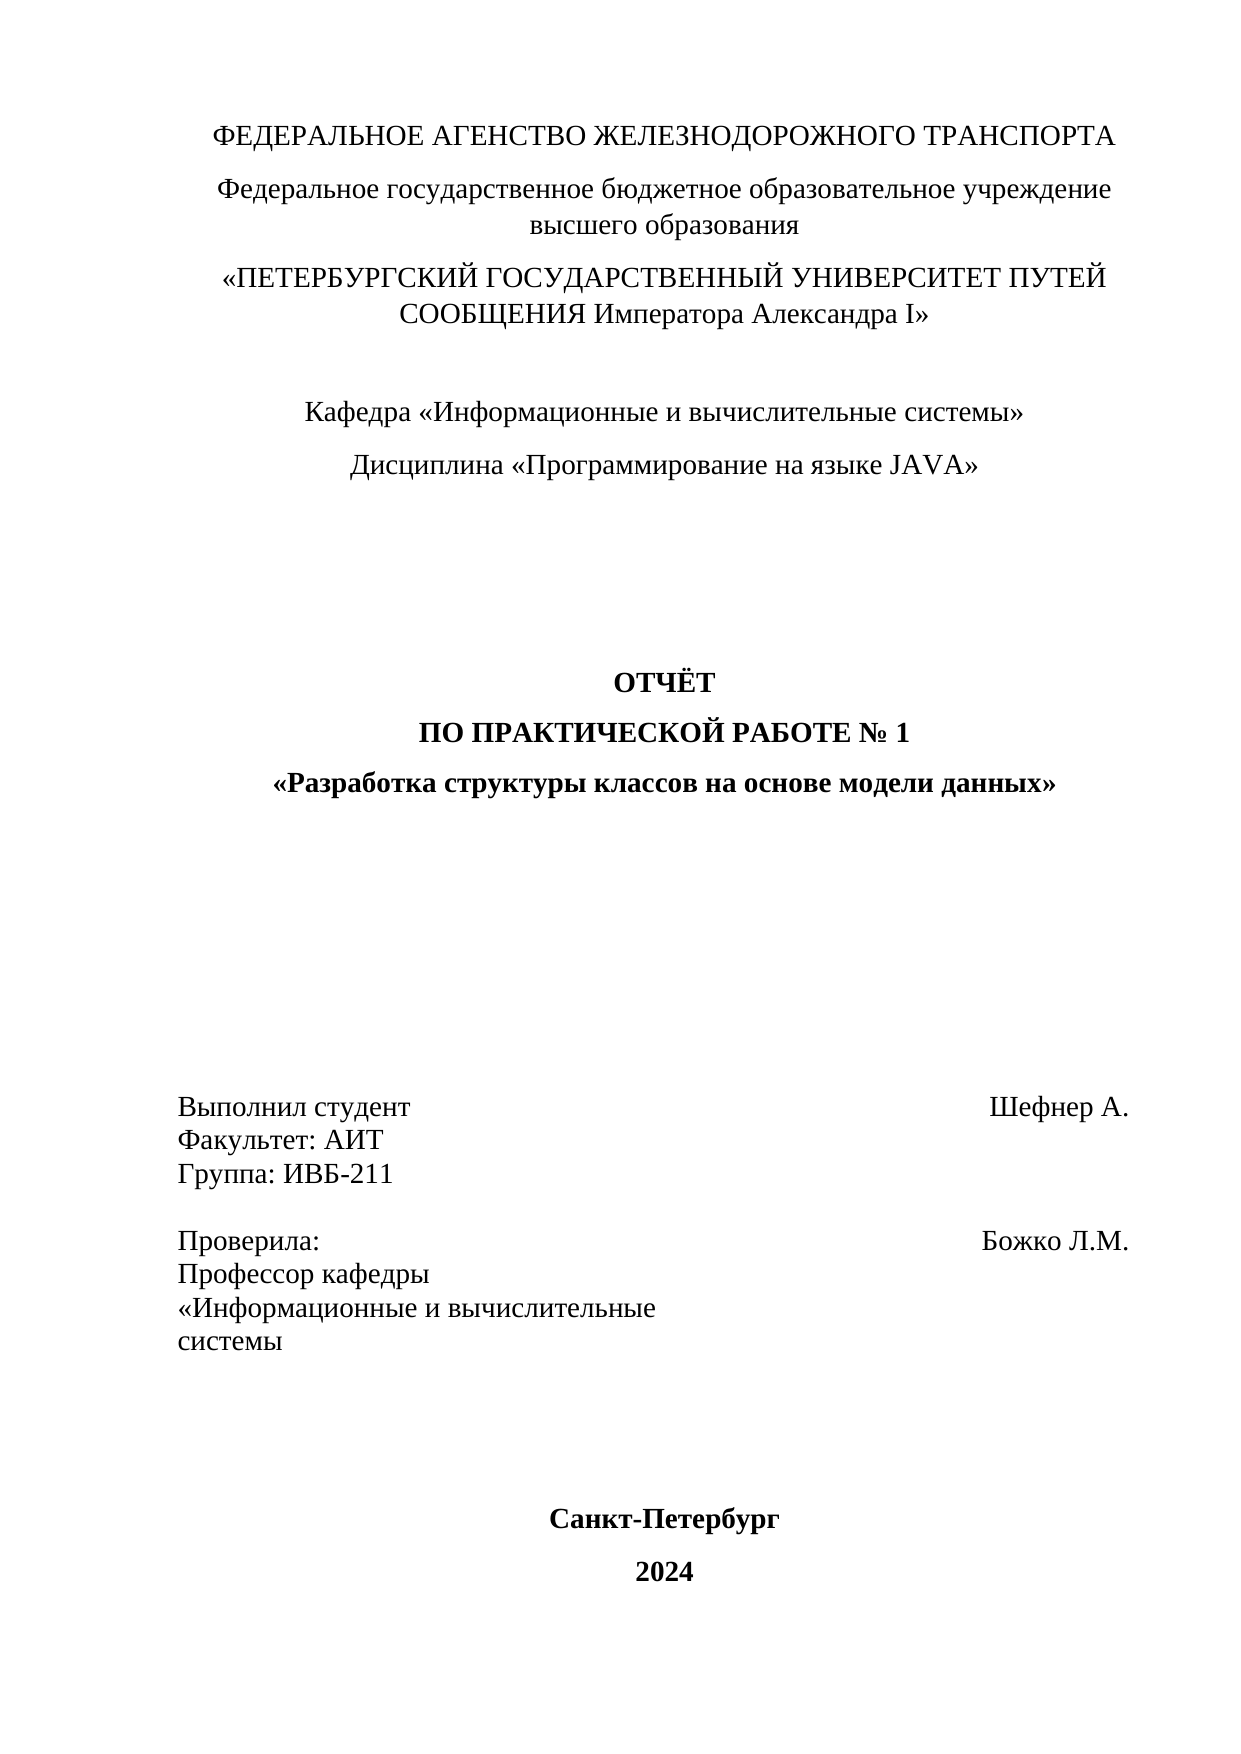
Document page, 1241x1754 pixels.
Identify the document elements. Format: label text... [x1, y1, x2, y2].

text Федеральное государственное бюджетное образовательное учреждение высшего образования [177, 171, 1152, 241]
text Санкт-Петербург [177, 1501, 1152, 1534]
table_cell Божко Л.М. [848, 1223, 1140, 1391]
text Кафедра «Информационные и вычислительные системы» [177, 394, 1152, 427]
text «Разработка структуры классов на основе модели данных» [177, 765, 1152, 799]
table_cell Проверила: Профессор кафедры «Информационные и вычислительные системы [166, 1223, 848, 1391]
text ОТЧЁТ [177, 665, 1152, 698]
table_header Шефнер А. [848, 1089, 1140, 1223]
table_header Выполнил студент Факультет: АИТ Группа: ИВБ-211 [166, 1089, 848, 1223]
text ФЕДЕРАЛЬНОЕ АГЕНСТВО ЖЕЛЕЗНОДОРОЖНОГО ТРАНСПОРТА [177, 118, 1152, 152]
text 2024 [177, 1554, 1152, 1587]
text ПО ПРАКТИЧЕСКОЙ РАБОТЕ № 1 [177, 715, 1152, 749]
text Дисциплина «Программирование на языке JAVA» [177, 447, 1152, 480]
text «ПЕТЕРБУРГСКИЙ ГОСУДАРСТВЕННЫЙ УНИВЕРСИТЕТ ПУТЕЙ СООБЩЕНИЯ Императора Александра I» [177, 260, 1152, 329]
